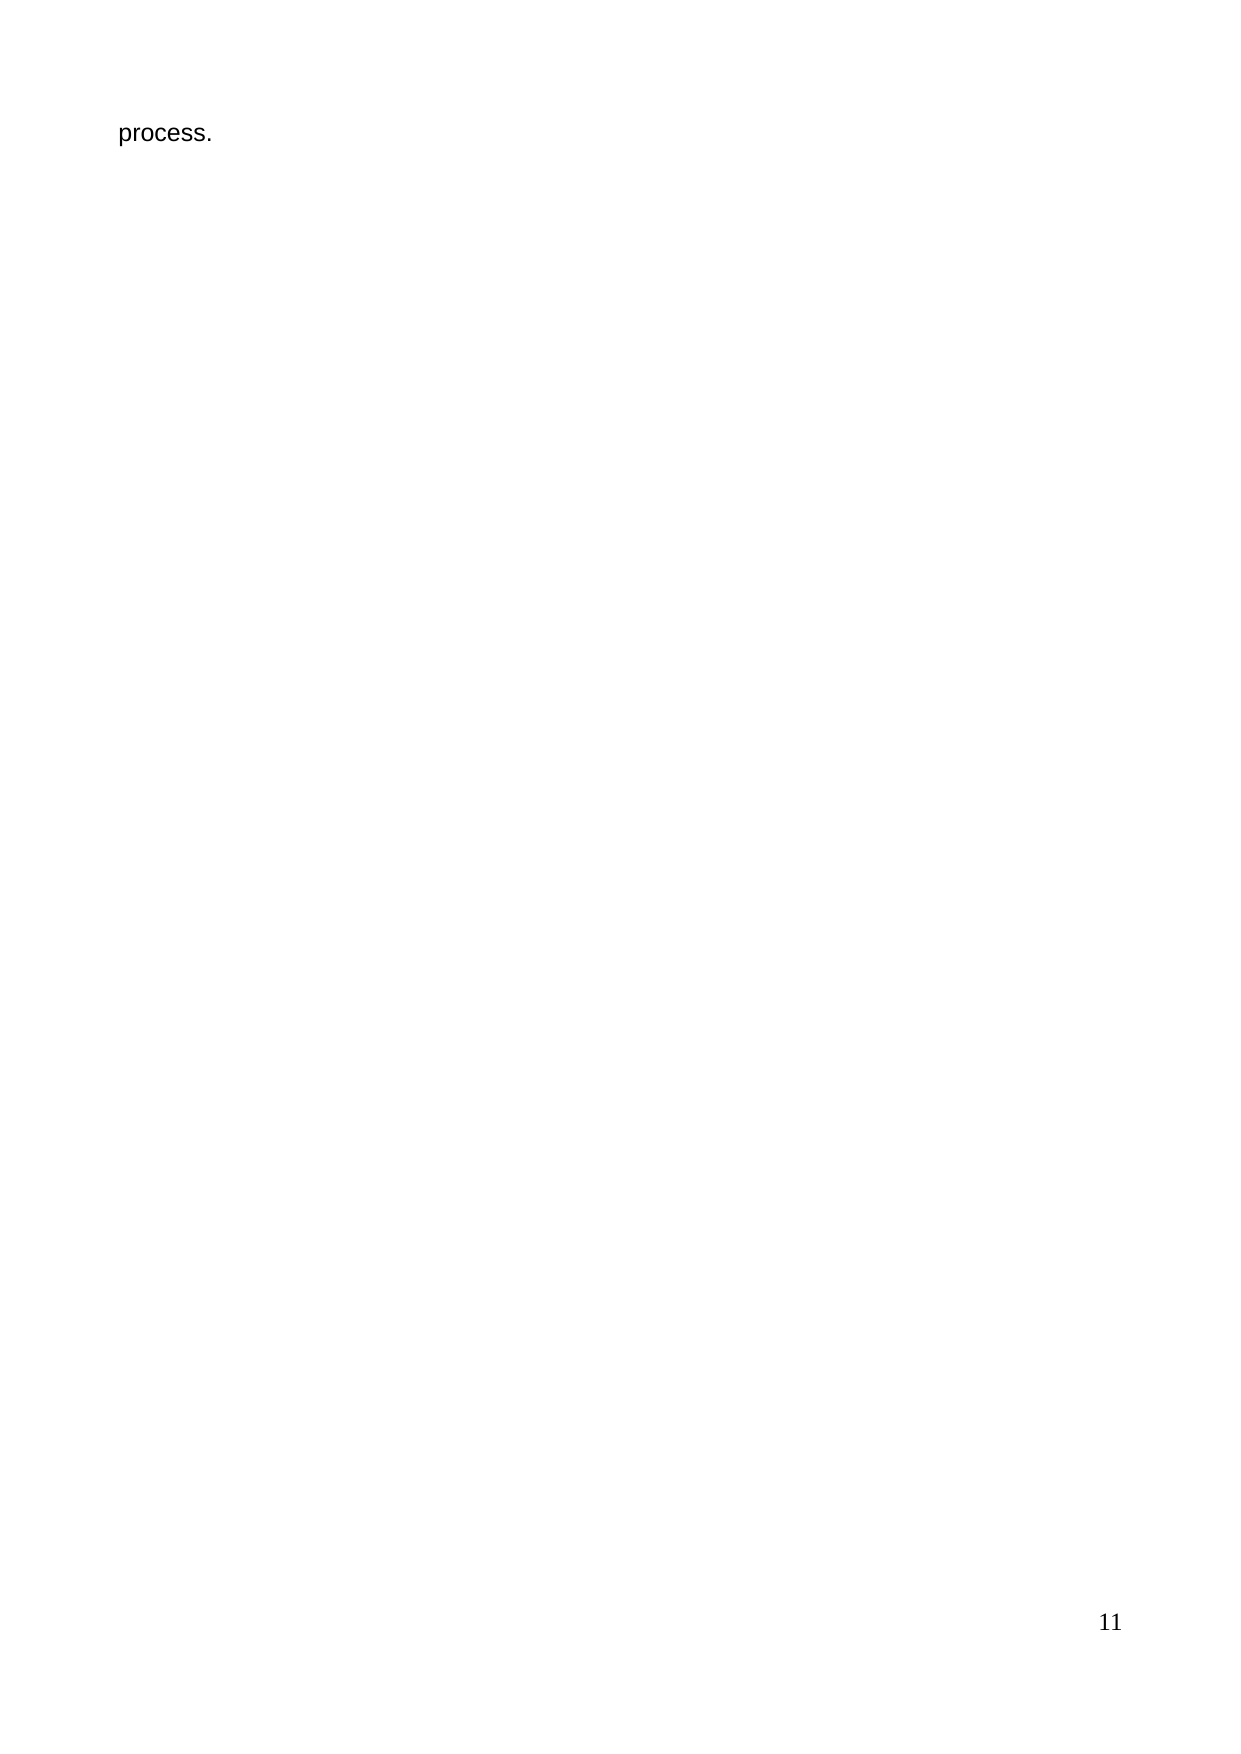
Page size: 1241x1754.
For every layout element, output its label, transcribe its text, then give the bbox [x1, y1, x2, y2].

text process. [118, 118, 1122, 147]
